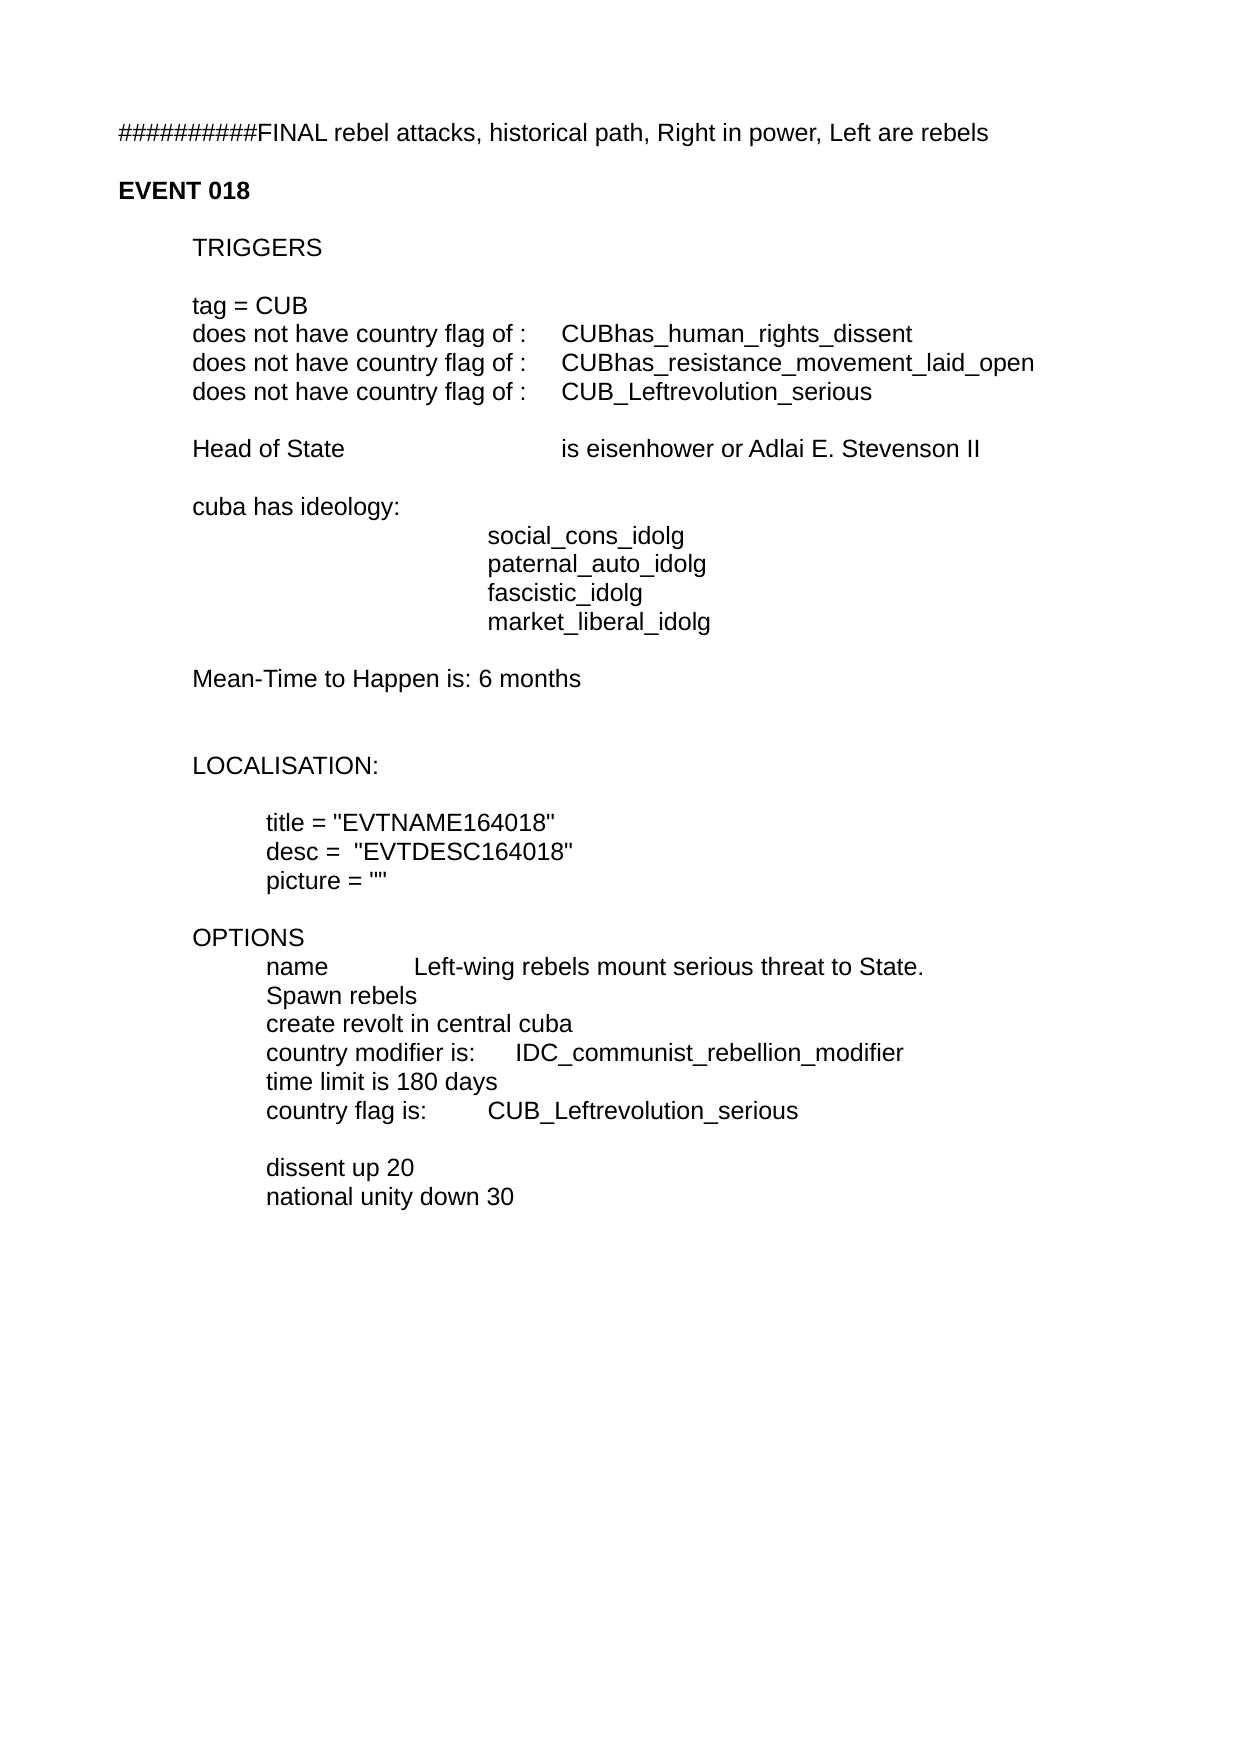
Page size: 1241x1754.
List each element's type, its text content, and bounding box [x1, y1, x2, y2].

text market_liberal_idolg [118, 607, 1122, 636]
text TRIGGERS [118, 233, 1122, 262]
text cuba has ideology: [118, 492, 1122, 521]
text Head of State is eisenhower or Adlai E. Stevenson II [118, 434, 1122, 463]
text country modifier is: IDC_communist_rebellion_modifier [118, 1038, 1122, 1067]
text Mean-Time to Happen is: 6 months [118, 664, 1122, 693]
text paternal_auto_idolg [118, 549, 1122, 578]
text does not have country flag of : CUB_Leftrevolution_serious [118, 377, 1122, 406]
text title = "EVTNAME164018" [118, 808, 1122, 837]
text desc = "EVTDESC164018" [118, 837, 1122, 866]
text tag = CUB [118, 291, 1122, 319]
text does not have country flag of : CUBhas_resistance_movement_laid_open [118, 348, 1122, 377]
text picture = "" [118, 866, 1122, 894]
text social_cons_idolg [118, 521, 1122, 549]
text time limit is 180 days [118, 1067, 1122, 1096]
text national unity down 30 [118, 1182, 1122, 1211]
text name Left-wing rebels mount serious threat to State. [118, 952, 1122, 981]
text fascistic_idolg [118, 578, 1122, 607]
text create revolt in central cuba [118, 1009, 1122, 1038]
text ##########FINAL rebel attacks, historical path, Right in power, Left are rebels [118, 118, 1122, 147]
text Spawn rebels [118, 981, 1122, 1009]
text LOCALISATION: [118, 751, 1122, 779]
text country flag is: CUB_Leftrevolution_serious [118, 1096, 1122, 1124]
text OPTIONS [118, 923, 1122, 952]
text does not have country flag of : CUBhas_human_rights_dissent [118, 319, 1122, 348]
text EVENT 018 [118, 176, 1122, 204]
text dissent up 20 [118, 1153, 1122, 1182]
